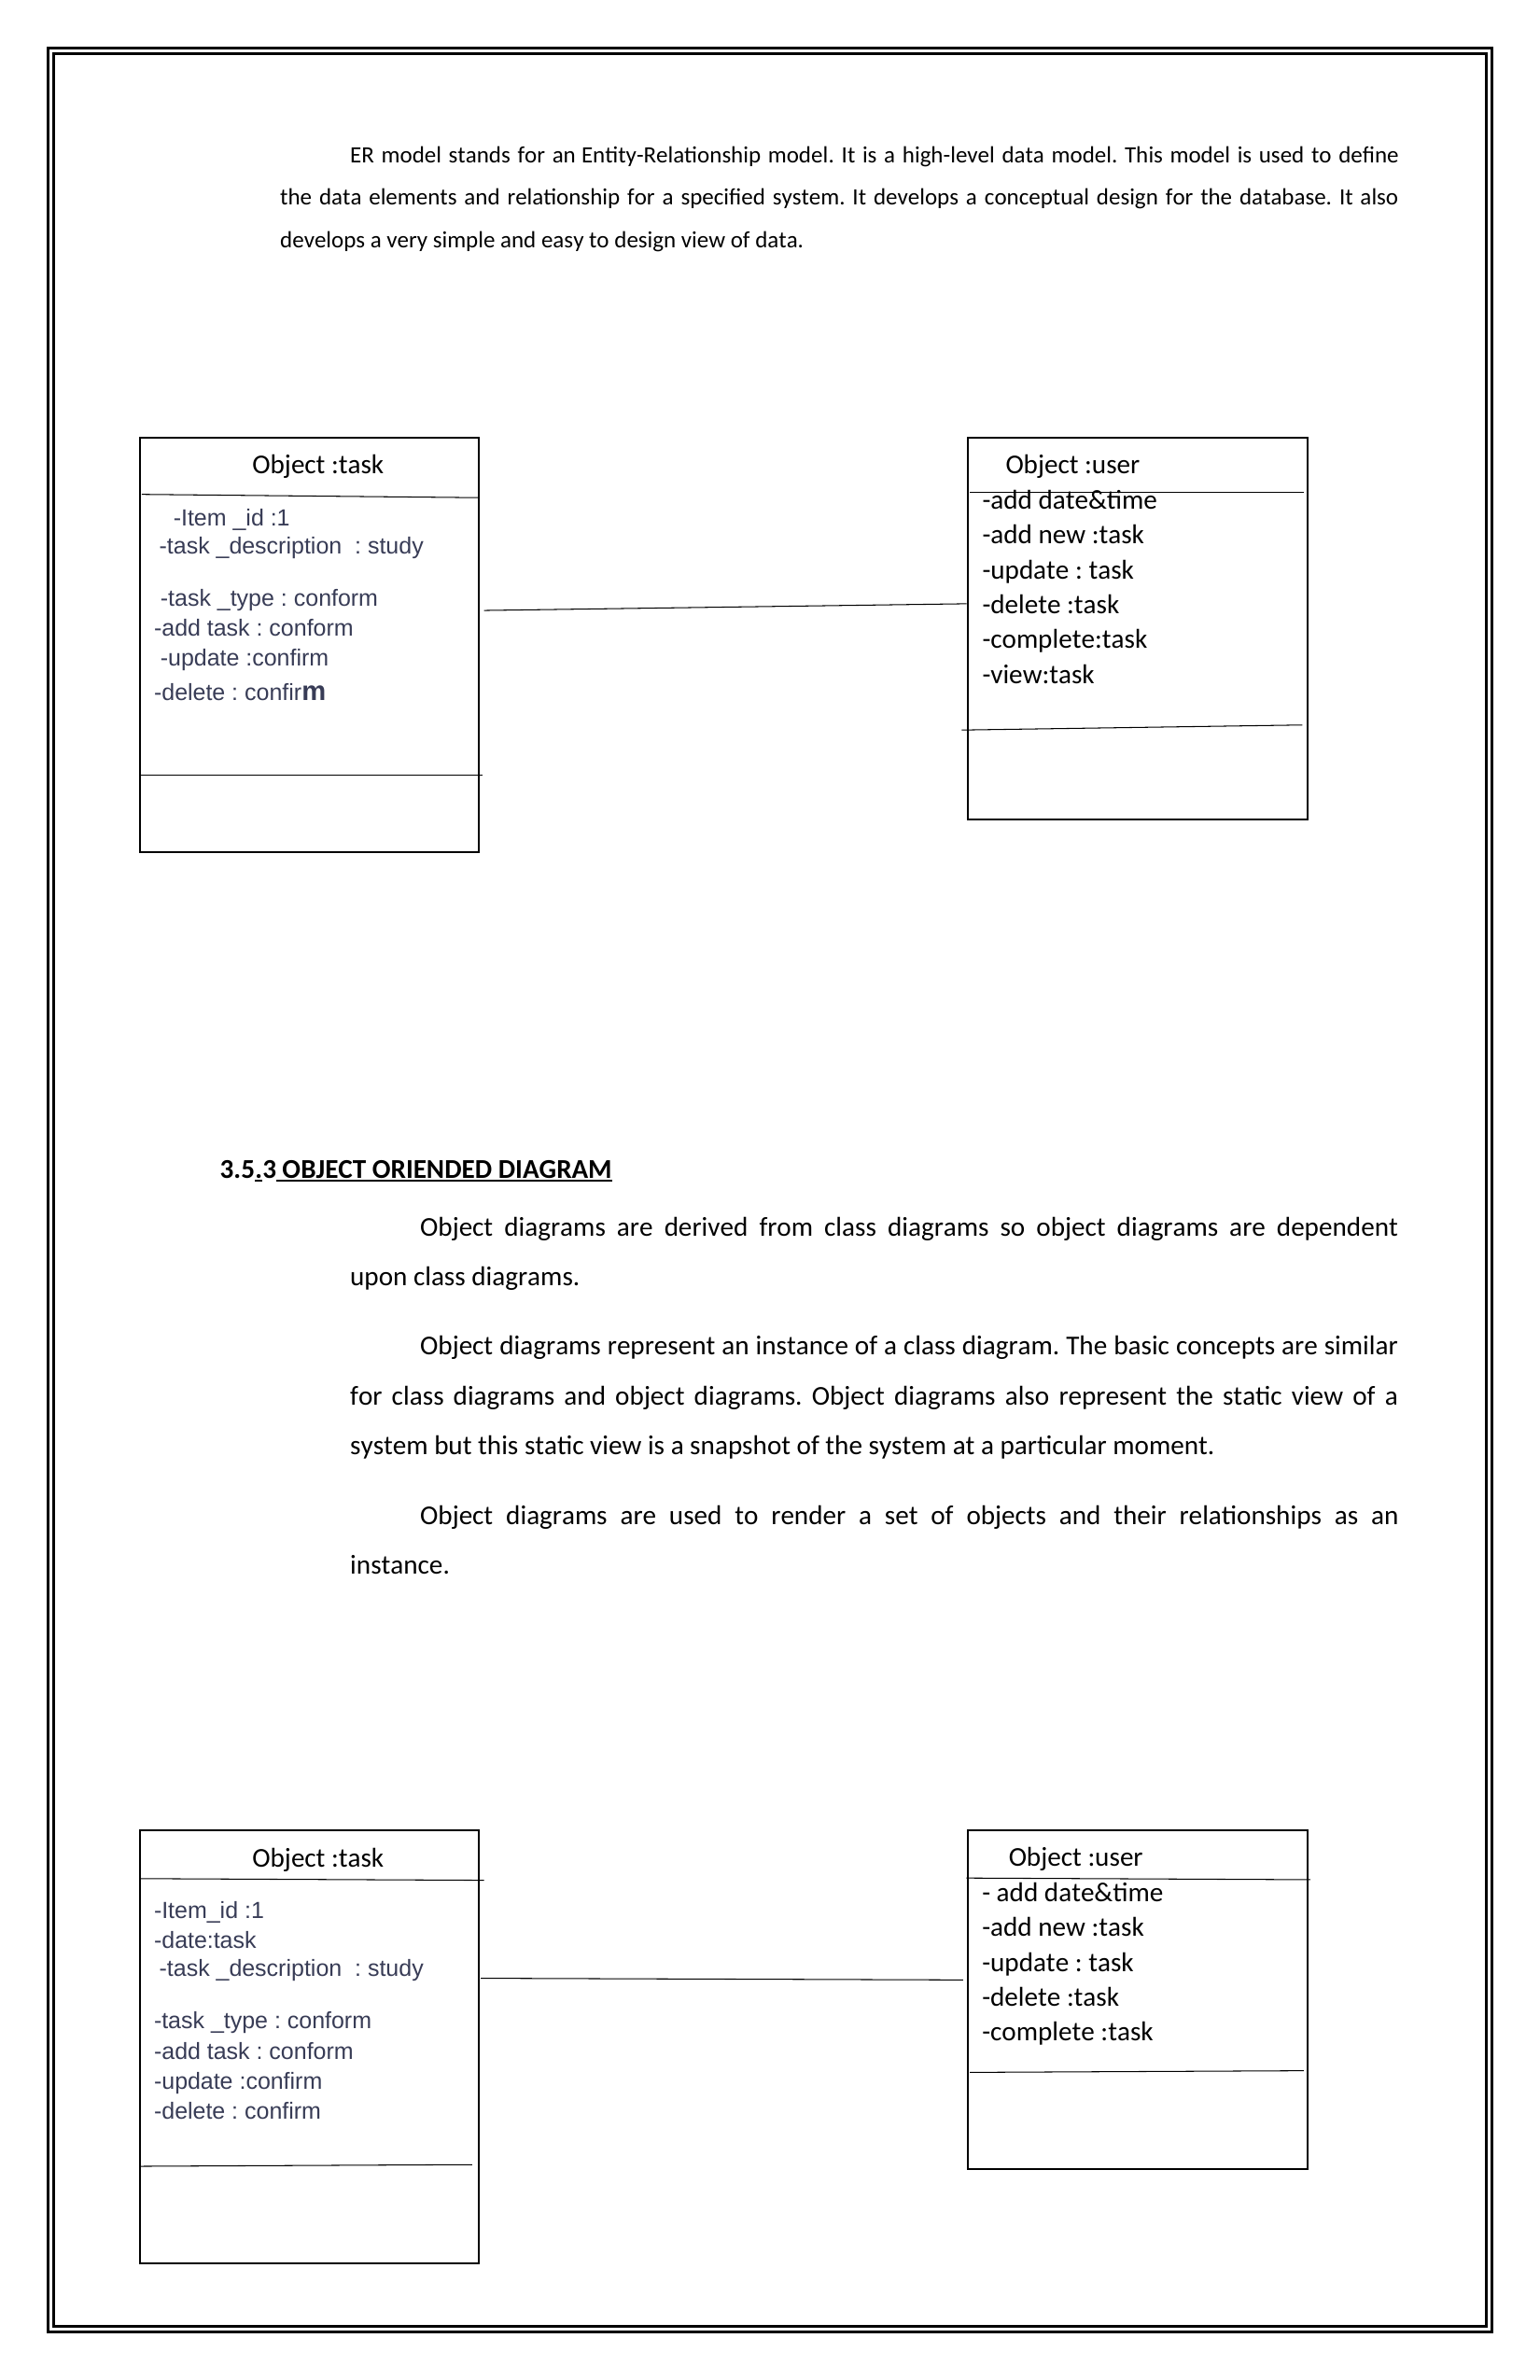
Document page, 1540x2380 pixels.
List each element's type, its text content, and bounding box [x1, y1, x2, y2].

list Object diagrams are derived from class diagrams so object diagrams are dependent upon class diagrams. [350, 1210, 1400, 1293]
list ER model stands for an Entity-Relationship model. It is a high-level data model. This model is used to define the data elements and relationship for a specified system. It develops a conceptual design for the database. It also develops a very simple and easy to design view of data. [280, 140, 1400, 254]
list Object diagrams are used to render a set of objects and their relationships as an instance. [350, 1498, 1400, 1581]
text 3.5.3 OBJECT ORIENDED DIAGRAM [140, 1152, 1400, 1185]
list Object diagrams represent an instance of a class diagram. The basic concepts are similar for class diagrams and object diagrams. Object diagrams also represent the static view of a system but this static view is a snapshot of the system at a particular moment. [350, 1328, 1400, 1462]
